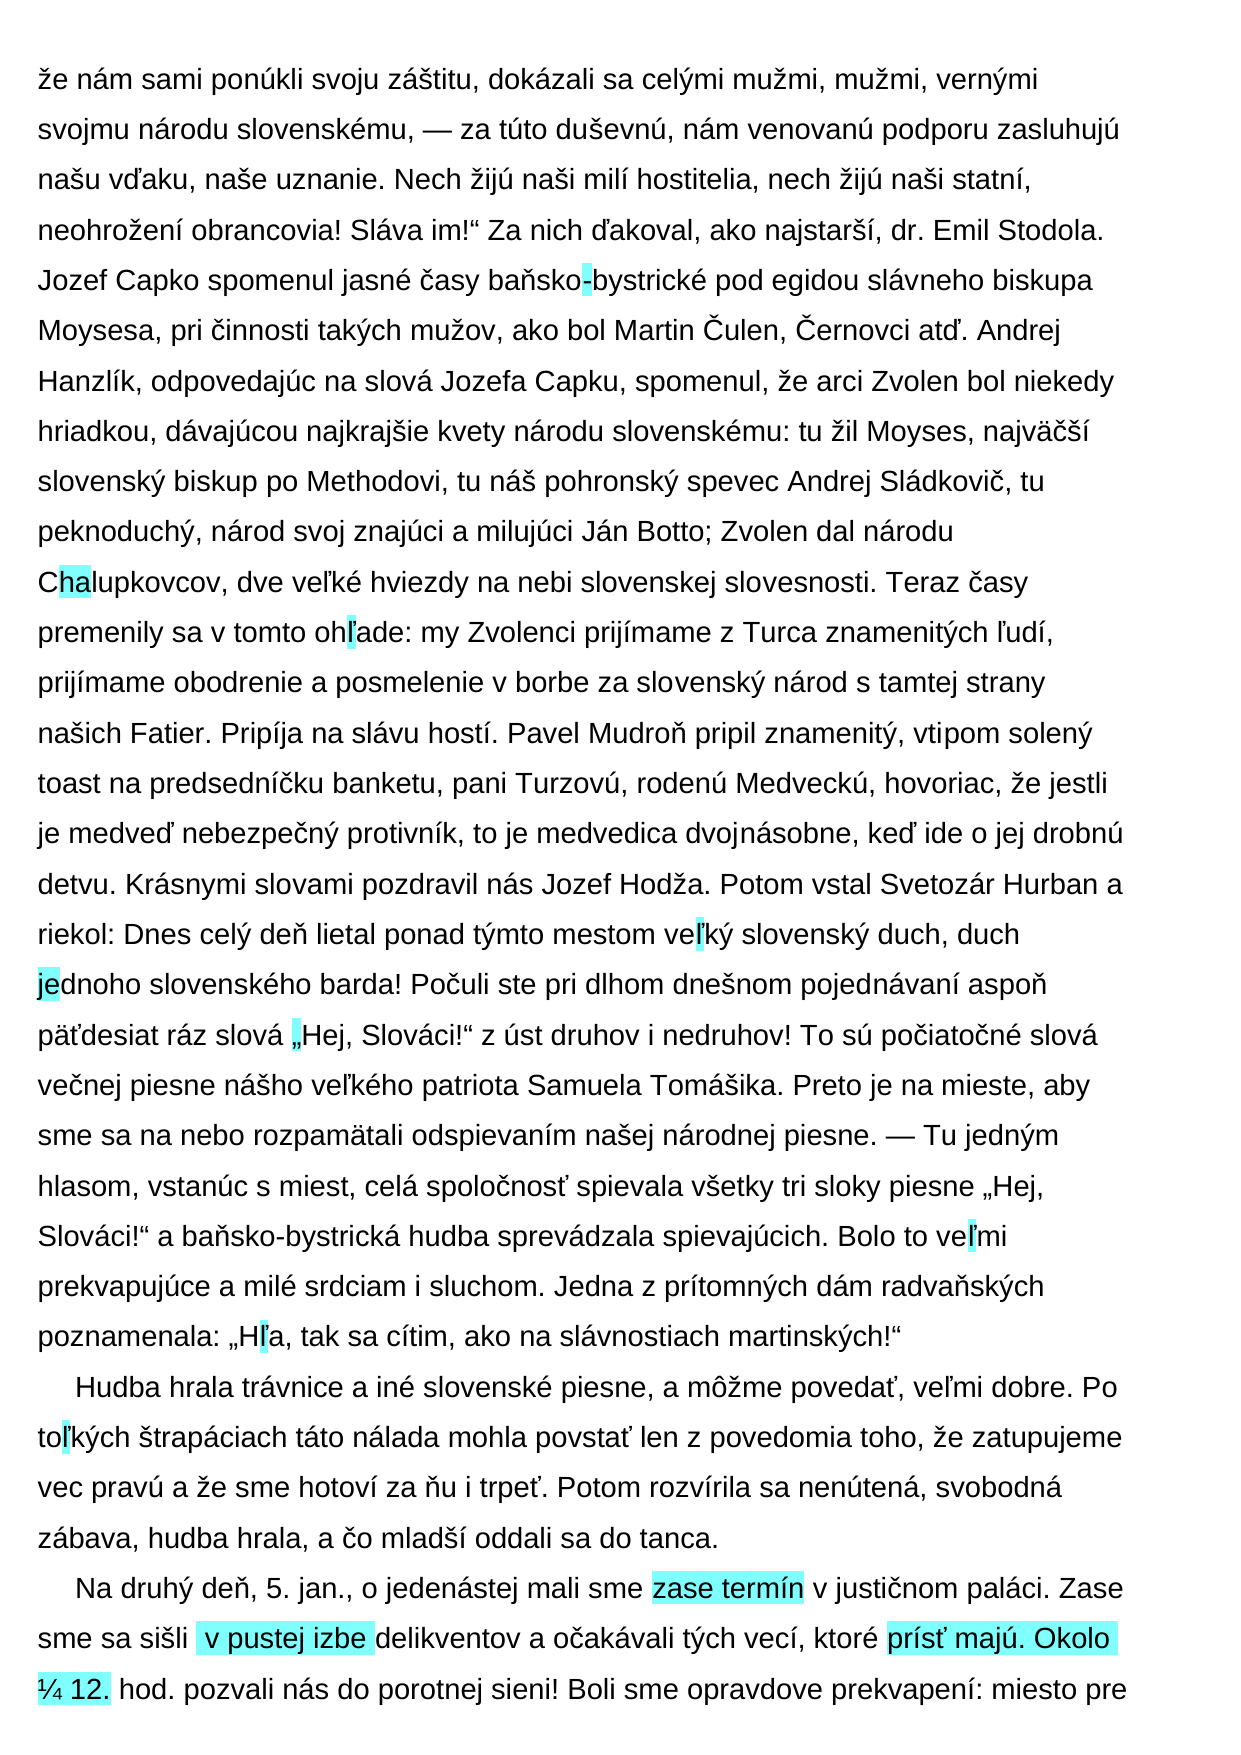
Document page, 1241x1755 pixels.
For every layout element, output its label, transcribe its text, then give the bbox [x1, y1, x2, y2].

text že nám sami po­núkli svoju záštitu, dokázali sa celými mužmi, mužmi, vernými svojmu národu slovenskému, — za túto du­ševnú, nám venovanú podporu zasluhujú našu vďaku, naše uznanie. Nech žijú naši milí hostitelia, nech žijú naši statní, neohrožení obrancovia! Sláva im!“ Za nich ďakoval, ako najstarší, dr. Emil Stodola. Jozef Capko spomenul jasné časy baňsko-bystrické pod egidou sláv­neho biskupa Moysesa, pri činnosti takých mužov, ako bol Martin Čulen, Černovci atď. Andrej Hanzlík, odpovedajúc na slová Jozefa Capku, spomenul, že arci Zvolen bol niekedy hriadkou, dávajúcou najkrajšie kvety národu slovenskému: tu žil Moyses, najväčší slovenský biskup po Methodovi, tu náš pohronský spevec Andrej Sládkovič, tu peknoduchý, národ svoj znajúci a milujúci Ján Botto; Zvolen dal národu Chalupkovcov, dve veľké hviezdy na nebi slovenskej slo­vesnosti. Teraz časy premenily sa v tomto ohľade: my Zvolenci prijímame z Turca znamenitých ľudí, prijímame obodrenie a posmelenie v borbe za slo­venský národ s tamtej strany našich Fatier. Pripíja na slávu hostí. Pavel Mudroň pripil znamenitý, vti­pom solený toast na predsedníčku banketu, pani Turzovú, rodenú Medveckú, hovoriac, že jestli je medveď nebezpečný protivník, to je medvedica dvoj­násobne, keď ide o jej drobnú detvu. Krásnymi slo­vami pozdravil nás Jozef Hodža. Potom vstal Svetozár Hurban a riekol: Dnes celý deň lietal ponad týmto mestom veľký slovenský duch, duch jednoho sloven­ského barda! Počuli ste pri dlhom dnešnom pojed­návaní aspoň päťdesiat ráz slová „Hej, Slováci!“ z úst druhov i nedruhov! To sú počiatočné slová večnej piesne nášho veľkého patriota Samuela Tomášika. Preto je na mieste, aby sme sa na nebo rozpamätali odspievaním našej národnej piesne. — Tu jedným hlasom, vstanúc s miest, celá spoločnosť spievala všetky tri sloky piesne „Hej, Slováci!“ a baňsko-bystrická hudba sprevádzala spievajúcich. Bolo to veľmi prekvapujúce a milé srdciam i sluchom. Jedna z prítomných dám radvaňských poznamenala: „Hľa, tak sa cítim, ako na slávnostiach martinských!“ [37, 62, 1130, 1353]
text Hudba hrala trávnice a iné slovenské piesne, a môžme povedať, veľmi dobre. Po toľkých štrapáciach táto nálada mohla povstať len z povedomia toho, že zatupujeme vec pravú a že sme hotoví za ňu i trpeť. Potom rozvírila sa nenútená, svobodná zábava, hudba hrala, a čo mladší oddali sa do tanca. [37, 1370, 1130, 1554]
text Na druhý deň, 5. jan., o jedenástej mali sme zase termín v justičnom paláci. Zase sme sa sišli v pustej izbe delikventov a očakávali tých vecí, ktoré prísť majú. Okolo ¼ 12. hod. pozvali nás do porotnej sieni! Boli sme opravdove prekvapení: miesto pre [37, 1571, 1130, 1705]
